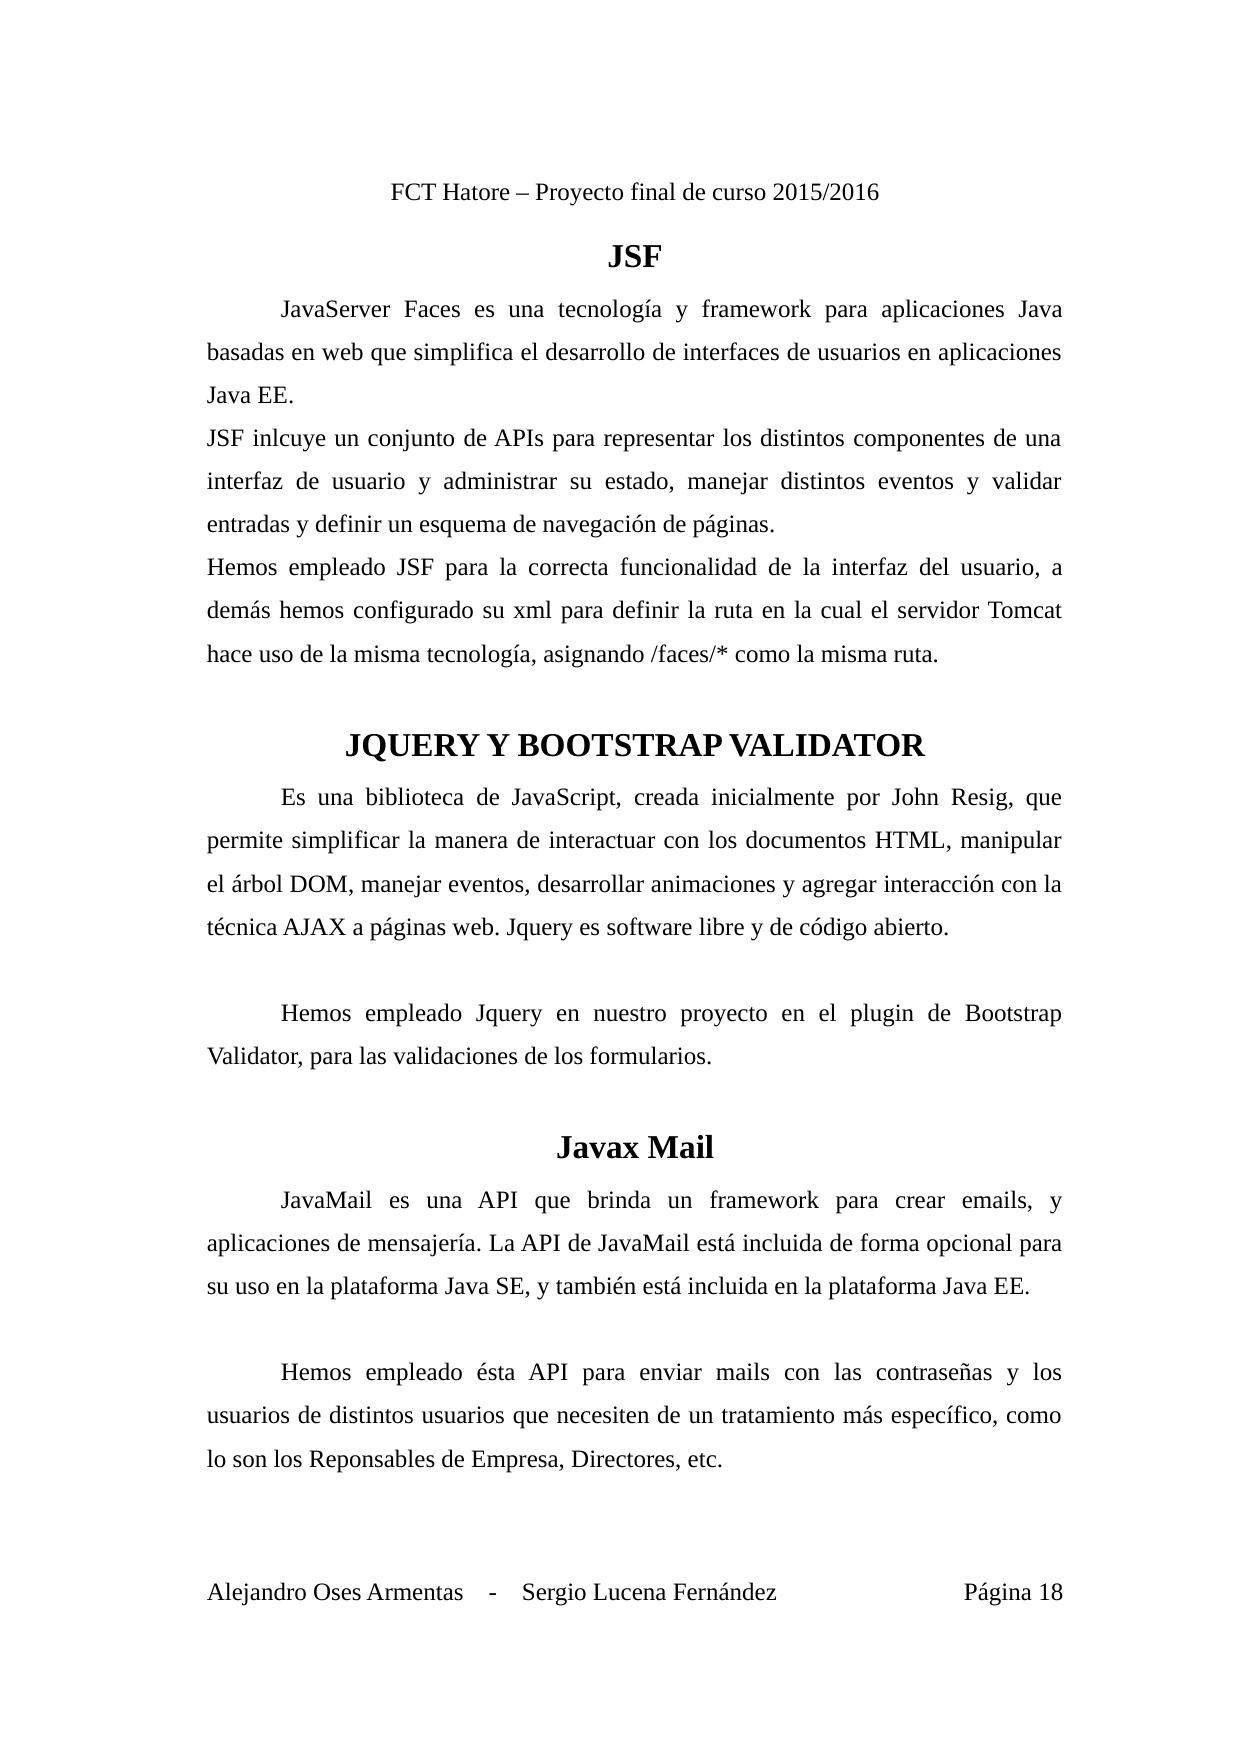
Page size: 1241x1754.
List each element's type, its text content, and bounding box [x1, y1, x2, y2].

text Es una biblioteca de JavaScript, creada inicialmente por John Resig, que permite simplificar la manera de interactuar con los documentos HTML, manipular el árbol DOM, manejar eventos, desarrollar animaciones y agregar interacción con la técnica AJAX a páginas web. Jquery es software libre y de código abierto. [207, 782, 1063, 941]
text JSF [207, 236, 1063, 274]
text Hemos empleado Jquery en nuestro proyecto en el plugin de Bootstrap Validator, para las validaciones de los formularios. [207, 998, 1063, 1070]
text Javax Mail [207, 1127, 1063, 1166]
text JSF inlcuye un conjunto de APIs para representar los distintos componentes de una interfaz de usuario y administrar su estado, manejar distintos eventos y validar entradas y definir un esquema de navegación de páginas. [207, 423, 1063, 538]
text JavaMail es una API que brinda un framework para crear emails, y aplicaciones de mensajería. La API de JavaMail está incluida de forma opcional para su uso en la plataforma Java SE, y también está incluida en la plataforma Java EE. [207, 1185, 1063, 1300]
text Hemos empleado ésta API para enviar mails con las contraseñas y los usuarios de distintos usuarios que necesiten de un tratamiento más específico, como lo son los Reponsables de Empresa, Directores, etc. [207, 1357, 1063, 1472]
text JavaServer Faces es una tecnología y framework para aplicaciones Java basadas en web que simplifica el desarrollo de interfaces de usuarios en aplicaciones Java EE. [207, 294, 1063, 409]
text JQUERY Y BOOTSTRAP VALIDATOR [207, 725, 1063, 763]
text Hemos empleado JSF para la correcta funcionalidad de la interfaz del usuario, a demás hemos configurado su xml para definir la ruta en la cual el servidor Tomcat hace uso de la misma tecnología, asignando /faces/* como la misma ruta. [207, 552, 1063, 667]
